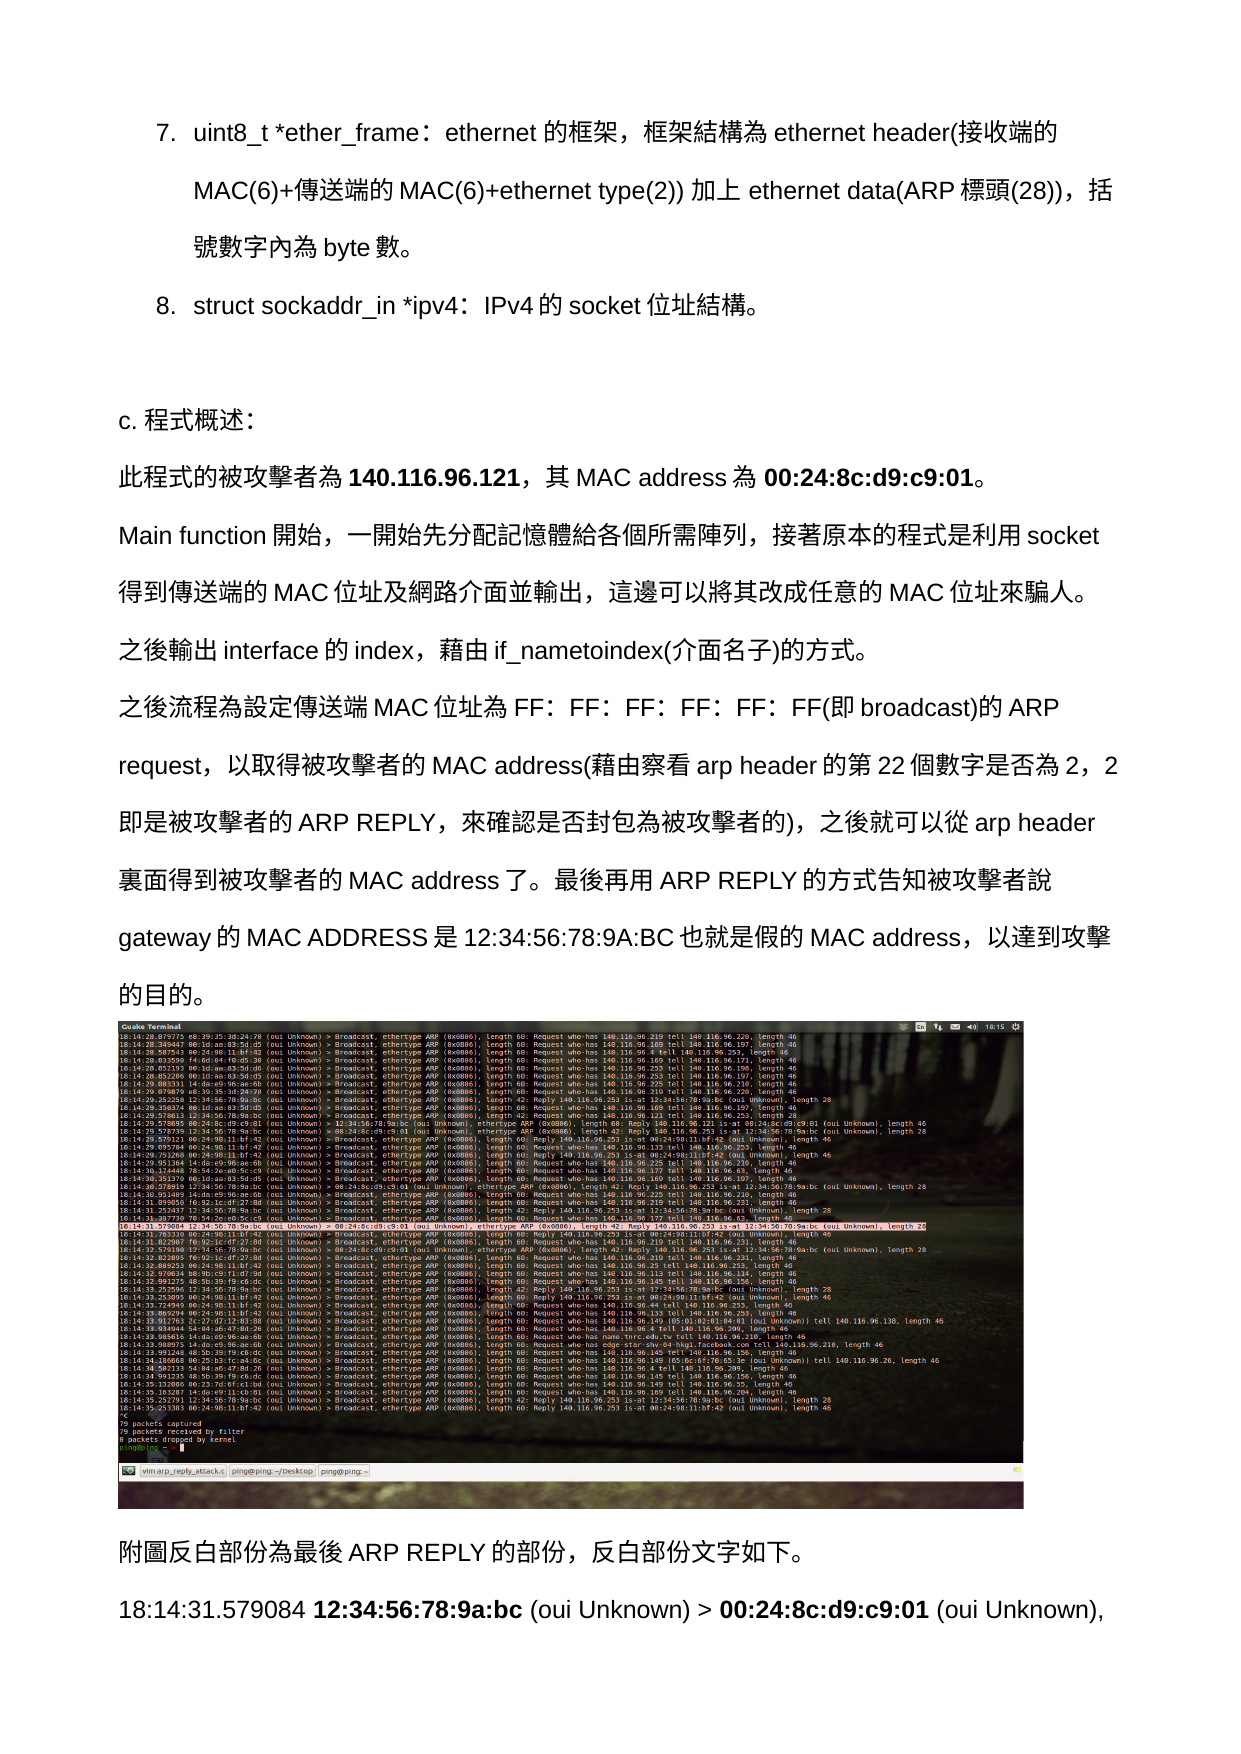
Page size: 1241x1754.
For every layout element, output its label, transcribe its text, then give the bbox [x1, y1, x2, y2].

text 附圖反白部份為最後ARP REPLY的部份，反白部份文字如下。 [118, 1038, 1122, 1567]
text 之後流程為設定傳送端MAC位址為FF：FF：FF：FF：FF：FF(即broadcast)的ARP request，以取得被攻擊者的MAC address(藉由察看arp header的第22個數字是否為2，2即是被攻擊者的ARP REPLY，來確認是否封包為被攻擊者的)，之後就可以從arp header裏面得到被攻擊者的MAC address了。最後再用ARP REPLY的方式告知被攻擊者說gateway的MAC ADDRESS是12:34:56:78:9A:BC也就是假的MAC address，以達到攻擊的目的。 [118, 693, 1122, 1009]
text c. 程式概述： [118, 406, 1122, 434]
text 此程式的被攻擊者為140.116.96.121，其MAC address為 00:24:8c:d9:c9:01。 [118, 463, 1122, 492]
text 18:14:31.579084 12:34:56:78:9a:bc (oui Unknown) > 00:24:8c:d9:c9:01 (oui Unknown), [118, 1595, 1122, 1624]
picture [118, 1021, 1024, 1509]
list struct sockaddr_in *ipv4：IPv4的socket位址結構。 [156, 291, 1122, 319]
list uint8_t *ether_frame：ethernet 的框架，框架結構為ethernet header(接收端的MAC(6)+傳送端的MAC(6)+ethernet type(2)) 加上 ethernet data(ARP標頭(28))，括號數字內為byte數。 [156, 118, 1122, 262]
text Main function開始，一開始先分配記憶體給各個所需陣列，接著原本的程式是利用socket得到傳送端的MAC位址及網路介面並輸出，這邊可以將其改成任意的MAC位址來騙人。之後輸出interface的index，藉由if_nametoindex(介面名子)的方式。 [118, 521, 1122, 664]
